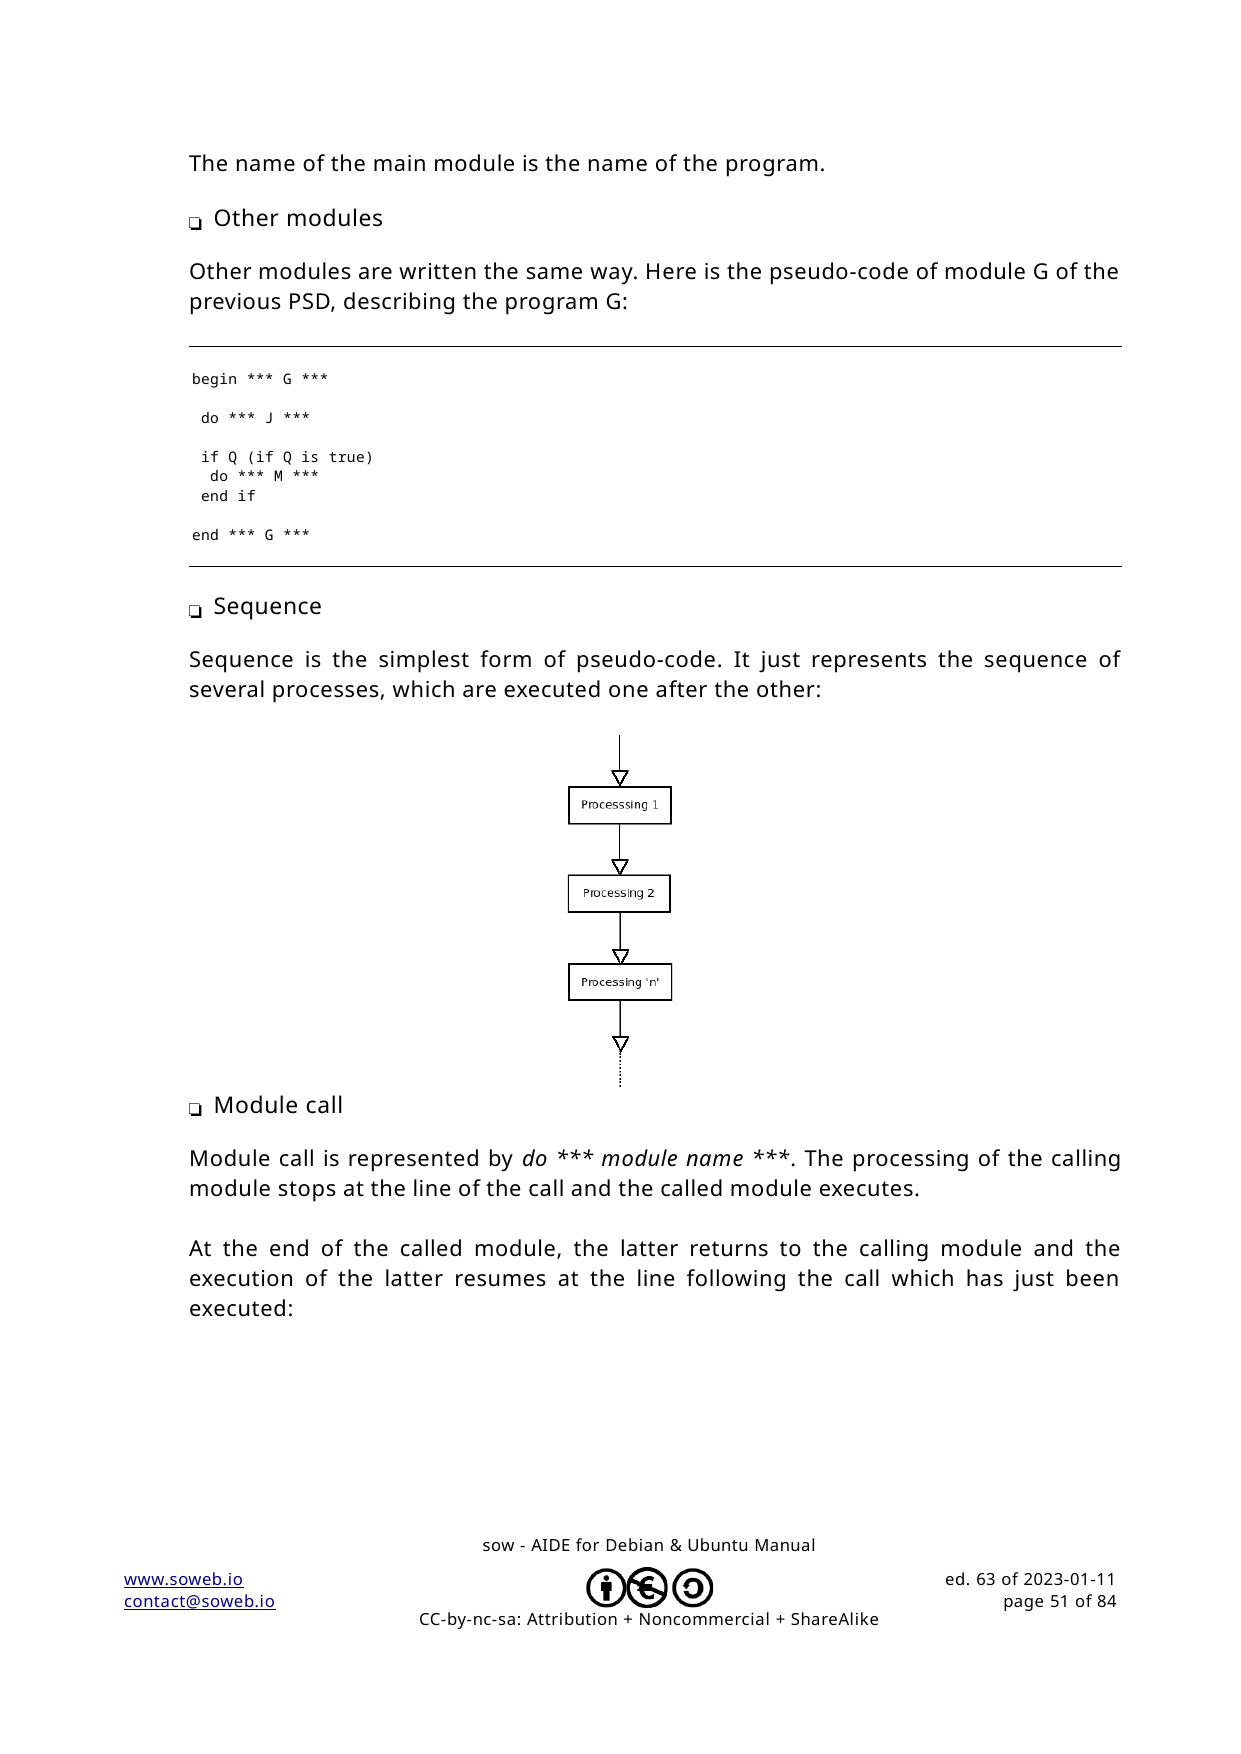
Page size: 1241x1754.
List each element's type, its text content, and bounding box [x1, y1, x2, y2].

list do *** J *** [189, 385, 1122, 424]
list end *** G *** [189, 502, 1122, 566]
picture [672, 1567, 714, 1608]
list begin *** G *** [189, 347, 1122, 385]
list if Q (if Q is true) [189, 424, 1122, 463]
subtitle Sequence [189, 590, 1122, 632]
subtitle Module call [189, 758, 1122, 1131]
subtitle Other modules [189, 202, 1122, 244]
text Sequence is the simplest form of pseudo-code. It just represents the sequence of several processes, which are executed one after the other: [189, 644, 1122, 704]
text Other modules are written the same way. Here is the pseudo-code of module G of the previous PSD, describing the program G: [189, 256, 1122, 316]
text At the end of the called module, the latter returns to the calling module and the execution of the latter resumes at the line following the call which has just been executed: [189, 1233, 1122, 1323]
text Module call is represented by do *** module name ***. The processing of the calling module stops at the line of the call and the called module executes. [189, 1143, 1122, 1203]
list end if [189, 482, 1122, 502]
text The name of the main module is the name of the program. [189, 148, 1122, 178]
list do *** M *** [189, 463, 1122, 482]
picture [567, 734, 673, 1089]
picture [585, 1567, 668, 1608]
